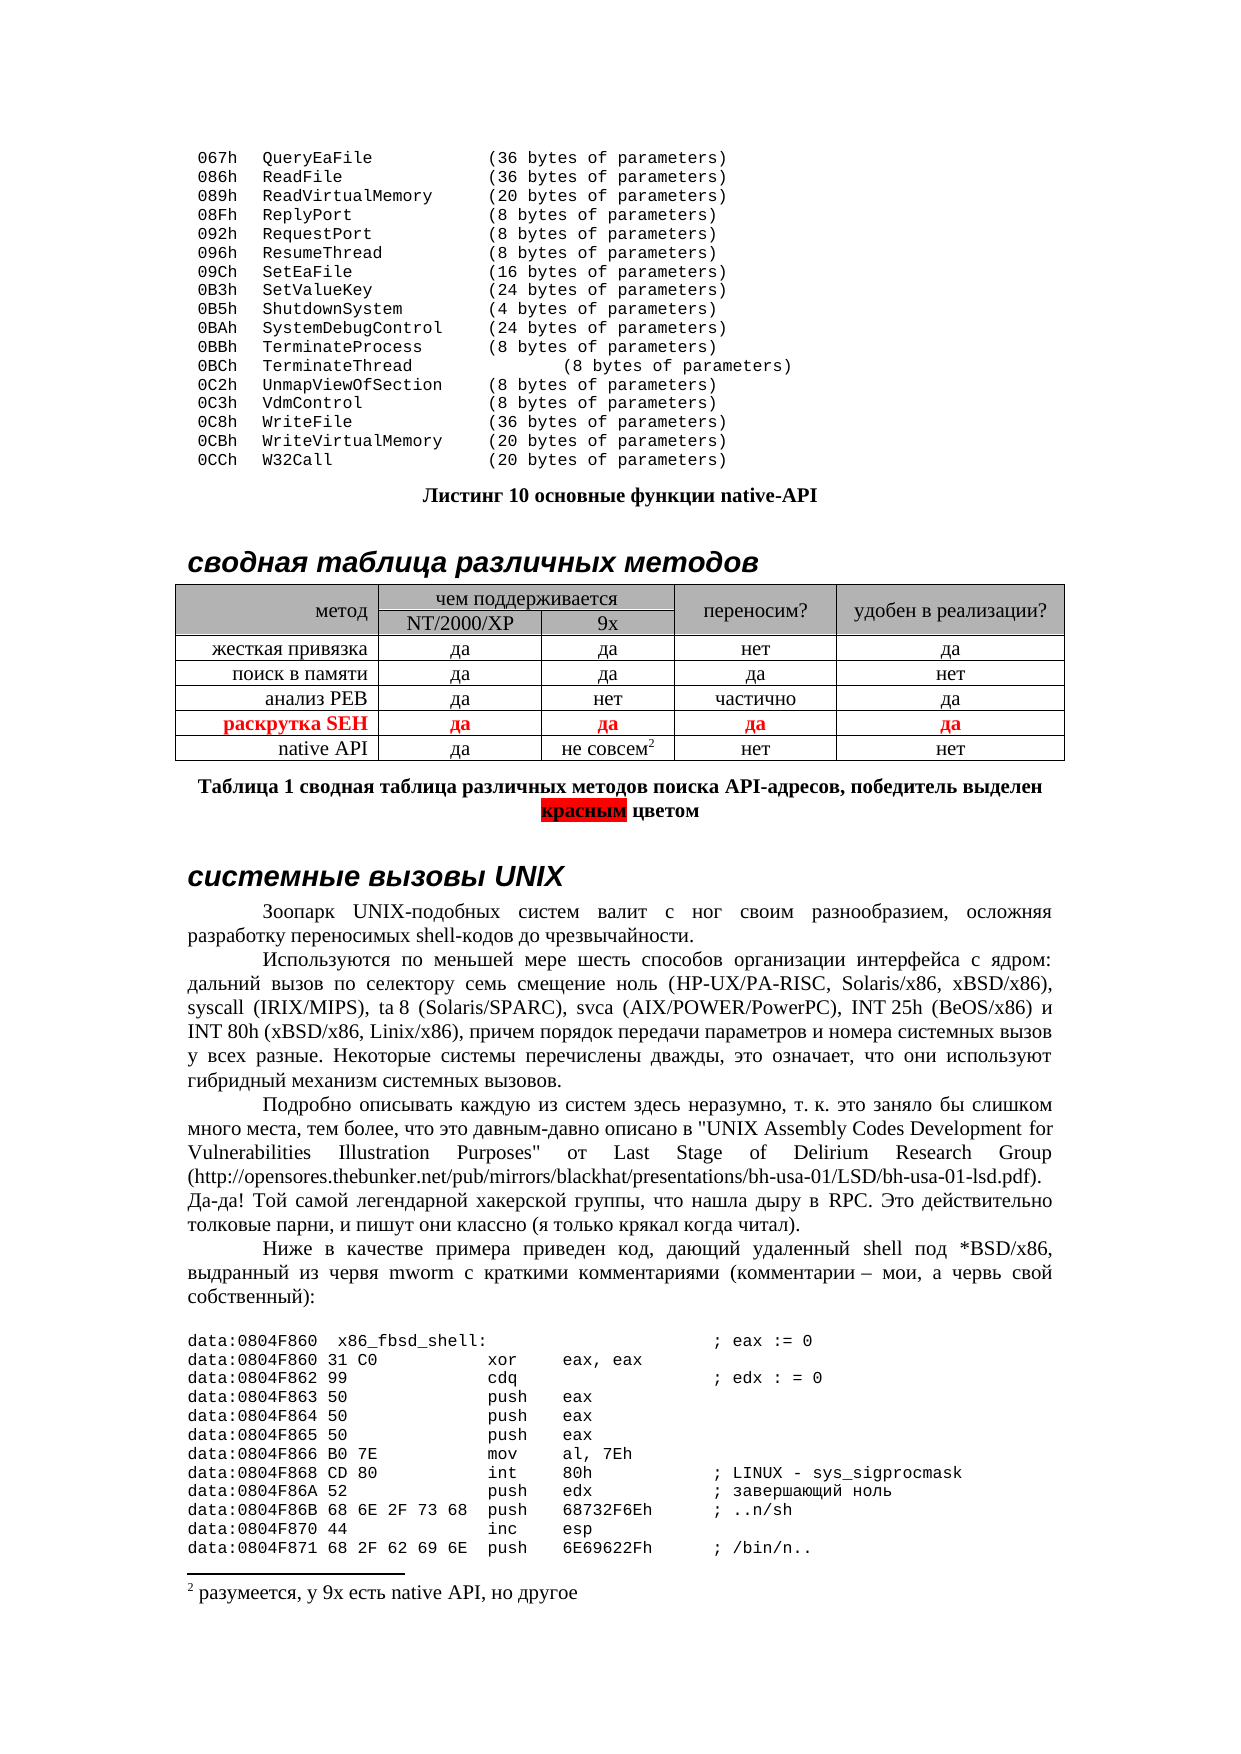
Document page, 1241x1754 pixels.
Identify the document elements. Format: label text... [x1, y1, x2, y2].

table_cell раскрутка SEH [176, 711, 378, 735]
text data:0804F86A 52 push edx ; завершающий ноль [187, 1483, 1053, 1502]
text 086h ReadFile (36 bytes of parameters) [187, 169, 1053, 188]
text 096h ResumeThread (8 bytes of parameters) [187, 244, 1053, 263]
table_header удобен в реализации? [837, 585, 1064, 634]
text data:0804F860 x86_fbsd_shell: ; eax := 0 [187, 1332, 1053, 1351]
text data:0804F863 50 push eax [187, 1389, 1053, 1408]
table_cell да [837, 636, 1064, 660]
table_cell поиск в памяти [176, 661, 378, 685]
text 0BCh TerminateThread (8 bytes of parameters) [187, 357, 1053, 376]
table_header переносим? [675, 585, 836, 634]
text Таблица 1 сводная таблица различных методов поиска API-адресов, победитель выделен красным цветом [187, 774, 1053, 822]
table_cell да [379, 736, 541, 760]
text 089h ReadVirtualMemory (20 bytes of parameters) [187, 188, 1053, 207]
table_cell анализ PEB [176, 686, 378, 710]
text 0BBh TerminateProcess (8 bytes of parameters) [187, 338, 1053, 357]
text Листинг 10 основные функции native-API [187, 483, 1053, 507]
text Ниже в качестве примера приведен код, дающий удаленный shell под *BSD/x86, выдранный из червя mworm с краткими комментариями (комментарии – мои, а червь свой собственный): [187, 1236, 1053, 1308]
text Подробно описывать каждую из систем здесь неразумно, т. к. это заняло бы слишком много места, тем более, что это давным-давно описано в "UNIX Assembly Codes Development for Vulnerabilities Illustration Purposes" от Last Stage of Delirium Research Group (http://opensores.thebunker.net/pub/mirrors/blackhat/presentations/bh-usa-01/LSD/bh-usa-01-lsd.pdf). Да-да! Той самой легендарной хакерской группы, что нашла дыру в RPC. Это действительно толковые парни, и пишут они классно (я только крякал когда читал). [187, 1092, 1053, 1236]
text 0CCh W32Call (20 bytes of parameters) [187, 452, 1053, 471]
table_cell нет [675, 636, 836, 660]
text 0B3h SetValueKey (24 bytes of parameters) [187, 282, 1053, 301]
table_cell нет [837, 661, 1064, 685]
table_cell NT/2000/XP [379, 611, 541, 634]
table_cell да [379, 661, 541, 685]
text 0C3h VdmControl (8 bytes of parameters) [187, 395, 1053, 414]
text data:0804F865 50 push eax [187, 1426, 1053, 1445]
table_cell да [837, 686, 1064, 710]
subtitle системные вызовы UNIX [187, 859, 1053, 893]
text 092h RequestPort (8 bytes of parameters) [187, 225, 1053, 244]
table_header метод [176, 585, 378, 634]
table_header чем поддерживается [379, 585, 674, 609]
text data:0804F862 99 cdq ; edx : = 0 [187, 1370, 1053, 1389]
table_cell да [675, 711, 836, 735]
text data:0804F860 31 C0 xor eax, eax [187, 1351, 1053, 1370]
table_cell не совсем [542, 736, 674, 760]
table_cell да [837, 711, 1064, 735]
text 0B5h ShutdownSystem (4 bytes of parameters) [187, 301, 1053, 320]
table_cell нет [675, 736, 836, 760]
text 0C8h WriteFile (36 bytes of parameters) [187, 414, 1053, 433]
text 0BAh SystemDebugControl (24 bytes of parameters) [187, 320, 1053, 338]
text Зоопарк UNIX-подобных систем валит с ног своим разнообразием, осложняя разработку переносимых shell-кодов до чрезвычайности. [187, 899, 1053, 947]
table_cell да [542, 711, 674, 735]
text 067h QueryEaFile (36 bytes of parameters) [187, 150, 1053, 169]
table_cell нет [542, 686, 674, 710]
table_cell да [542, 636, 674, 660]
text data:0804F864 50 push eax [187, 1408, 1053, 1426]
table_cell частично [675, 686, 836, 710]
text data:0804F86B 68 6E 2F 73 68 push 68732F6Eh ; ..n/sh [187, 1502, 1053, 1521]
table_cell да [379, 711, 541, 735]
text 08Fh ReplyPort (8 bytes of parameters) [187, 207, 1053, 225]
text 0CBh WriteVirtualMemory (20 bytes of parameters) [187, 433, 1053, 452]
table_cell да [379, 686, 541, 710]
table_cell жесткая привязка [176, 636, 378, 660]
text 09Ch SetEaFile (16 bytes of parameters) [187, 263, 1053, 282]
text Используются по меньшей мере шесть способов организации интерфейса с ядром: дальний вызов по селектору семь смещение ноль (HP-UX/PA-RISC, Solaris/x86, xBSD/x86), syscall (IRIX/MIPS), ta 8 (Solaris/SPARC), svca (AIX/POWER/PowerPC), INT 25h (BeOS/x86) и INT 80h (xBSD/x86, Linix/x86), причем порядок передачи параметров и номера системных вызов у всех разные. Некоторые системы перечислены дважды, это означает, что они используют гибридный механизм системных вызовов. [187, 947, 1053, 1092]
text data:0804F871 68 2F 62 69 6E push 6E69622Fh ; /bin/n.. [187, 1539, 1053, 1558]
table_cell 9x [542, 611, 674, 634]
text data:0804F870 44 inc esp [187, 1521, 1053, 1539]
table_cell native API [176, 736, 378, 760]
subtitle сводная таблица различных методов [187, 544, 1053, 578]
table_cell да [675, 661, 836, 685]
table_cell да [542, 661, 674, 685]
text data:0804F868 CD 80 int 80h ; LINUX - sys_sigprocmask [187, 1464, 1053, 1483]
text 0C2h UnmapViewOfSection (8 bytes of parameters) [187, 376, 1053, 395]
table_cell нет [837, 736, 1064, 760]
table_cell да [379, 636, 541, 660]
text data:0804F866 B0 7E mov al, 7Eh [187, 1445, 1053, 1464]
